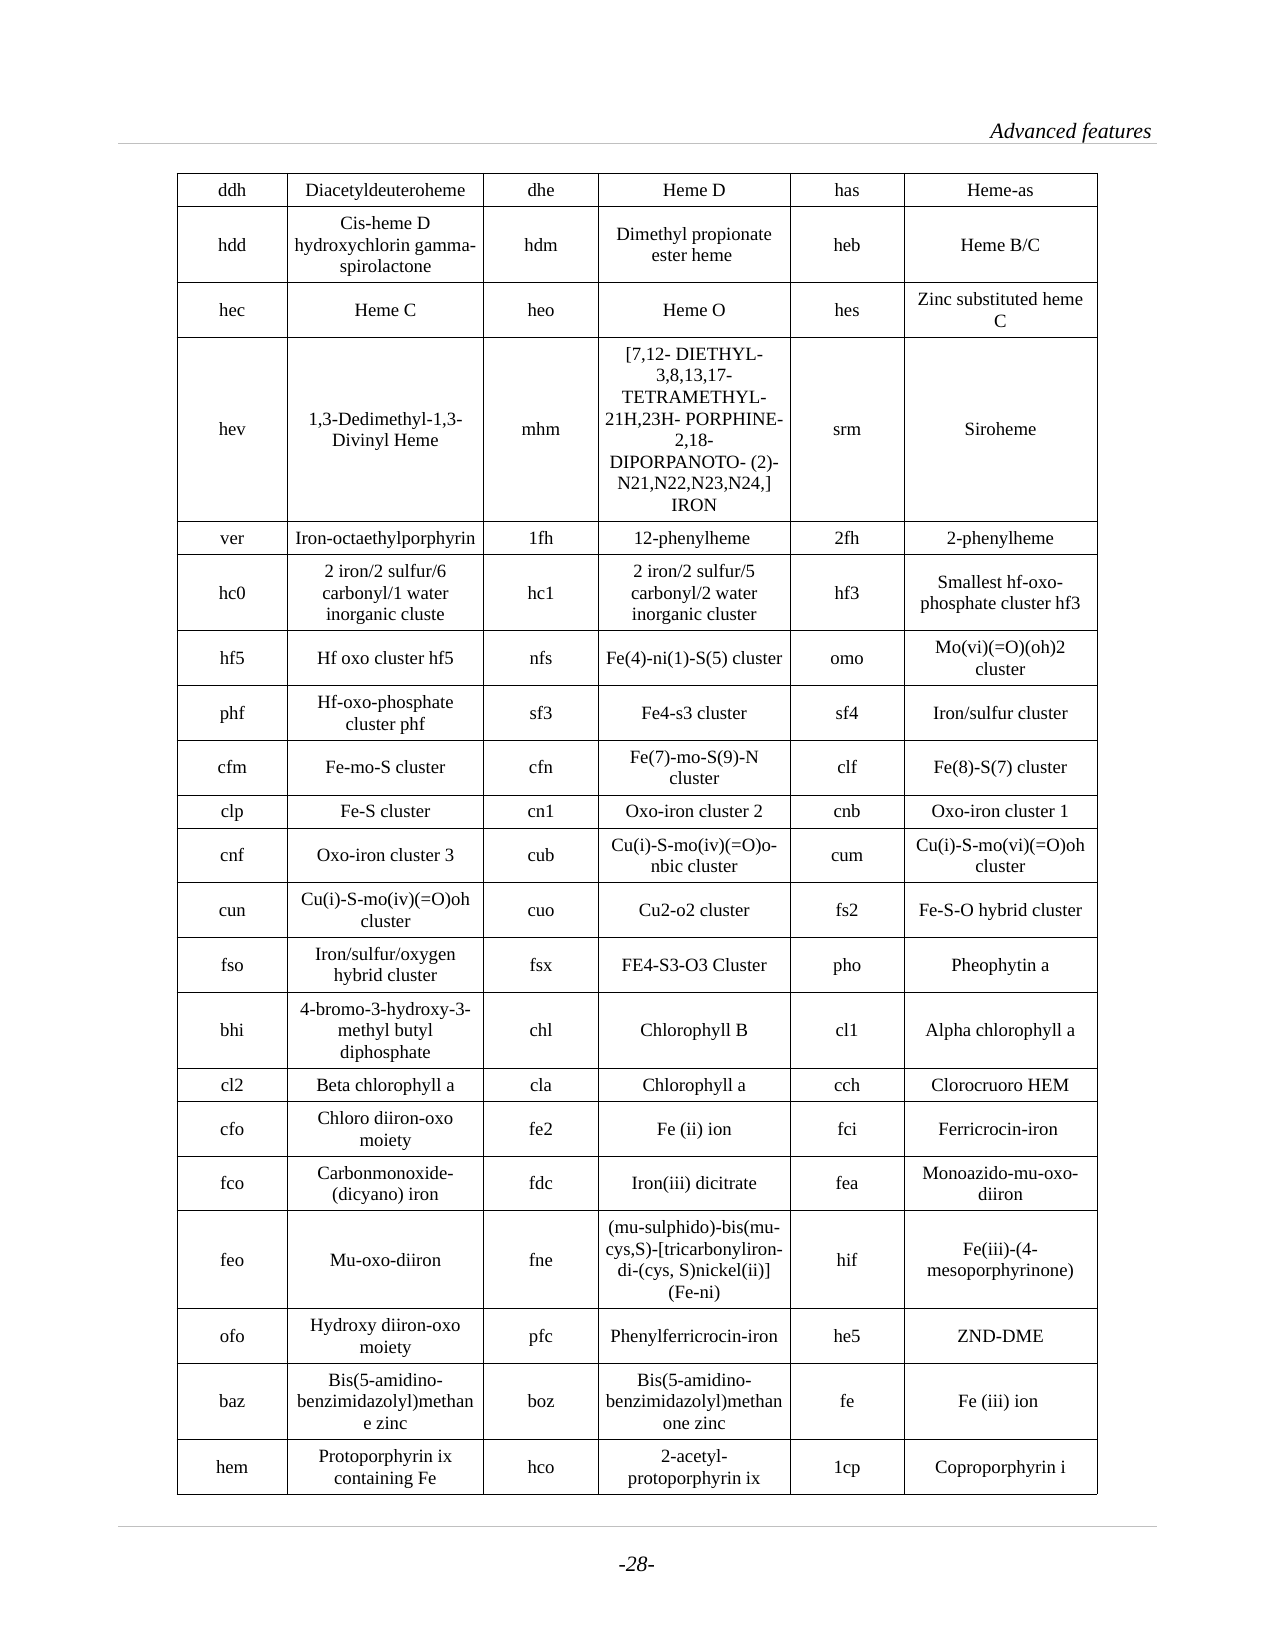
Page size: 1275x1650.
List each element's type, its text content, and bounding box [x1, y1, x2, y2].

table_cell Cis-heme D hydroxychlorin gamma-spirolactone [288, 207, 483, 282]
table_cell FDC [484, 1157, 598, 1210]
table_cell Fe-S-O hybrid cluster [905, 883, 1097, 937]
table_cell Iron/sulfur cluster [905, 686, 1097, 740]
table_cell CNF [178, 829, 287, 882]
table_cell CLF [791, 741, 904, 794]
table_cell Siroheme [905, 338, 1097, 521]
table_cell Oxo-iron cluster 2 [599, 796, 790, 828]
table_cell Cu(i)-S-mo(iv)(=O)oh cluster [288, 883, 483, 937]
table_cell 2 iron/2 sulfur/5 carbonyl/2 water inorganic cluster [599, 555, 790, 630]
table_cell Fe (ii) ion [599, 1102, 790, 1156]
table_cell Smallest hf-oxo-phosphate cluster hf3 [905, 555, 1097, 630]
table_cell Chlorophyll a [599, 1069, 790, 1101]
table_cell SRM [791, 338, 904, 521]
table_cell 4-bromo-3-hydroxy-3-methyl butyl diphosphate [288, 993, 483, 1068]
table_cell Oxo-iron cluster 1 [905, 796, 1097, 828]
table_cell Bis(5-amidino-benzimidazolyl)methanone zinc [599, 1364, 790, 1439]
table_cell Iron/sulfur/oxygen hybrid cluster [288, 938, 483, 992]
table_cell SF4 [791, 686, 904, 740]
table_cell 2-acetyl-protoporphyrin ix [599, 1440, 790, 1494]
table_cell 2 iron/2 sulfur/6 carbonyl/1 water inorganic cluste [288, 555, 483, 630]
table_cell Heme B/C [905, 207, 1097, 282]
table_cell CL1 [791, 993, 904, 1068]
table_cell CUN [178, 883, 287, 937]
table_cell Dimethyl propionate ester heme [599, 207, 790, 282]
table_cell HAS [791, 174, 904, 206]
table_cell Zinc substituted heme C [905, 283, 1097, 337]
table_cell Fe-mo-S cluster [288, 741, 483, 794]
table_cell FSX [484, 938, 598, 992]
table_cell CL2 [178, 1069, 287, 1101]
table_cell HIF [791, 1211, 904, 1308]
table_cell Cu(i)-S-mo(vi)(=O)oh cluster [905, 829, 1097, 882]
table_cell Mu-oxo-diiron [288, 1211, 483, 1308]
table_cell FE4-S3-O3 Cluster [599, 938, 790, 992]
table_cell HEV [178, 338, 287, 521]
table_cell VER [178, 522, 287, 554]
table_cell Iron-octaethylporphyrin [288, 522, 483, 554]
table_cell CHL [484, 993, 598, 1068]
table_cell Clorocruoro HEM [905, 1069, 1097, 1101]
table_cell HEB [791, 207, 904, 282]
table_cell Ferricrocin-iron [905, 1102, 1097, 1156]
table_cell DHE [484, 174, 598, 206]
table_cell HC1 [484, 555, 598, 630]
table_cell CLP [178, 796, 287, 828]
table_cell Fe-S cluster [288, 796, 483, 828]
table_cell Heme D [599, 174, 790, 206]
table_cell 1,3-Dedimethyl-1,3-Divinyl Heme [288, 338, 483, 521]
table_cell OFO [178, 1309, 287, 1363]
table_cell Protoporphyrin ix containing Fe [288, 1440, 483, 1494]
table_cell CFO [178, 1102, 287, 1156]
table_cell Beta chlorophyll a [288, 1069, 483, 1101]
table_cell Cu(i)-S-mo(iv)(=O)o-nbic cluster [599, 829, 790, 882]
table_cell FEA [791, 1157, 904, 1210]
table_cell FNE [484, 1211, 598, 1308]
table_cell PFC [484, 1309, 598, 1363]
table_cell CN1 [484, 796, 598, 828]
table_cell HC0 [178, 555, 287, 630]
table_cell CCH [791, 1069, 904, 1101]
table_cell Fe(7)-mo-S(9)-N cluster [599, 741, 790, 794]
table_cell 1CP [791, 1440, 904, 1494]
table_cell Fe (iii) ion [905, 1364, 1097, 1439]
table_cell HEO [484, 283, 598, 337]
table_cell Chlorophyll B [599, 993, 790, 1068]
table_cell BOZ [484, 1364, 598, 1439]
table_cell Mo(vi)(=O)(oh)2 cluster [905, 631, 1097, 685]
table_cell NFS [484, 631, 598, 685]
table_cell 1FH [484, 522, 598, 554]
table_cell HEC [178, 283, 287, 337]
table_cell DDH [178, 174, 287, 206]
table_cell FE2 [484, 1102, 598, 1156]
table_cell Bis(5-amidino-benzimidazolyl)methane zinc [288, 1364, 483, 1439]
table_cell FE [791, 1364, 904, 1439]
table_cell Coproporphyrin i [905, 1440, 1097, 1494]
table_cell 12-phenylheme [599, 522, 790, 554]
table_cell Heme C [288, 283, 483, 337]
table_cell PHF [178, 686, 287, 740]
table_cell Oxo-iron cluster 3 [288, 829, 483, 882]
table_cell FS2 [791, 883, 904, 937]
table_cell BAZ [178, 1364, 287, 1439]
table_cell Heme-as [905, 174, 1097, 206]
table_cell 2-phenylheme [905, 522, 1097, 554]
table_cell CNB [791, 796, 904, 828]
table_cell Hf-oxo-phosphate cluster phf [288, 686, 483, 740]
table_cell ZND-DME [905, 1309, 1097, 1363]
table_cell Fe(iii)-(4-mesoporphyrinone) [905, 1211, 1097, 1308]
table_cell Monoazido-mu-oxo-diiron [905, 1157, 1097, 1210]
table_cell PHO [791, 938, 904, 992]
table_cell HDM [484, 207, 598, 282]
table_cell CFN [484, 741, 598, 794]
table_cell CUO [484, 883, 598, 937]
table_cell HCO [484, 1440, 598, 1494]
table_cell FCI [791, 1102, 904, 1156]
table_cell 2FH [791, 522, 904, 554]
table_cell FCO [178, 1157, 287, 1210]
table_cell CUM [791, 829, 904, 882]
table_cell HF5 [178, 631, 287, 685]
table_cell CUB [484, 829, 598, 882]
table_cell Hf oxo cluster hf5 [288, 631, 483, 685]
table_cell Alpha chlorophyll a [905, 993, 1097, 1068]
table_cell SF3 [484, 686, 598, 740]
table_cell HDD [178, 207, 287, 282]
table_cell HEM [178, 1440, 287, 1494]
table_cell Phenylferricrocin-iron [599, 1309, 790, 1363]
table_cell Hydroxy diiron-oxo moiety [288, 1309, 483, 1363]
table_cell Carbonmonoxide-(dicyano) iron [288, 1157, 483, 1210]
table_cell MHM [484, 338, 598, 521]
table_cell BHI [178, 993, 287, 1068]
table_cell (mu-sulphido)-bis(mu-cys,S)-[tricarbonyliron-di-(cys, S)nickel(ii)](Fe-ni) [599, 1211, 790, 1308]
table_cell FEO [178, 1211, 287, 1308]
table_cell [7,12- DIETHYL- 3,8,13,17- TETRAMETHYL- 21H,23H- PORPHINE- 2,18- DIPORPANOTO- (2)- N21,N22,N23,N24,] IRON [599, 338, 790, 521]
table_cell Heme O [599, 283, 790, 337]
table_cell Cu2-o2 cluster [599, 883, 790, 937]
table_cell HE5 [791, 1309, 904, 1363]
table_cell OMO [791, 631, 904, 685]
table_cell Iron(iii) dicitrate [599, 1157, 790, 1210]
table_cell FSO [178, 938, 287, 992]
table_cell Diacetyldeuteroheme [288, 174, 483, 206]
table_cell CFM [178, 741, 287, 794]
table_cell Fe(8)-S(7) cluster [905, 741, 1097, 794]
table_cell Fe4-s3 cluster [599, 686, 790, 740]
table_cell Chloro diiron-oxo moiety [288, 1102, 483, 1156]
table_cell HES [791, 283, 904, 337]
table_cell CLA [484, 1069, 598, 1101]
table_cell Pheophytin a [905, 938, 1097, 992]
table_cell HF3 [791, 555, 904, 630]
table_cell Fe(4)-ni(1)-S(5) cluster [599, 631, 790, 685]
